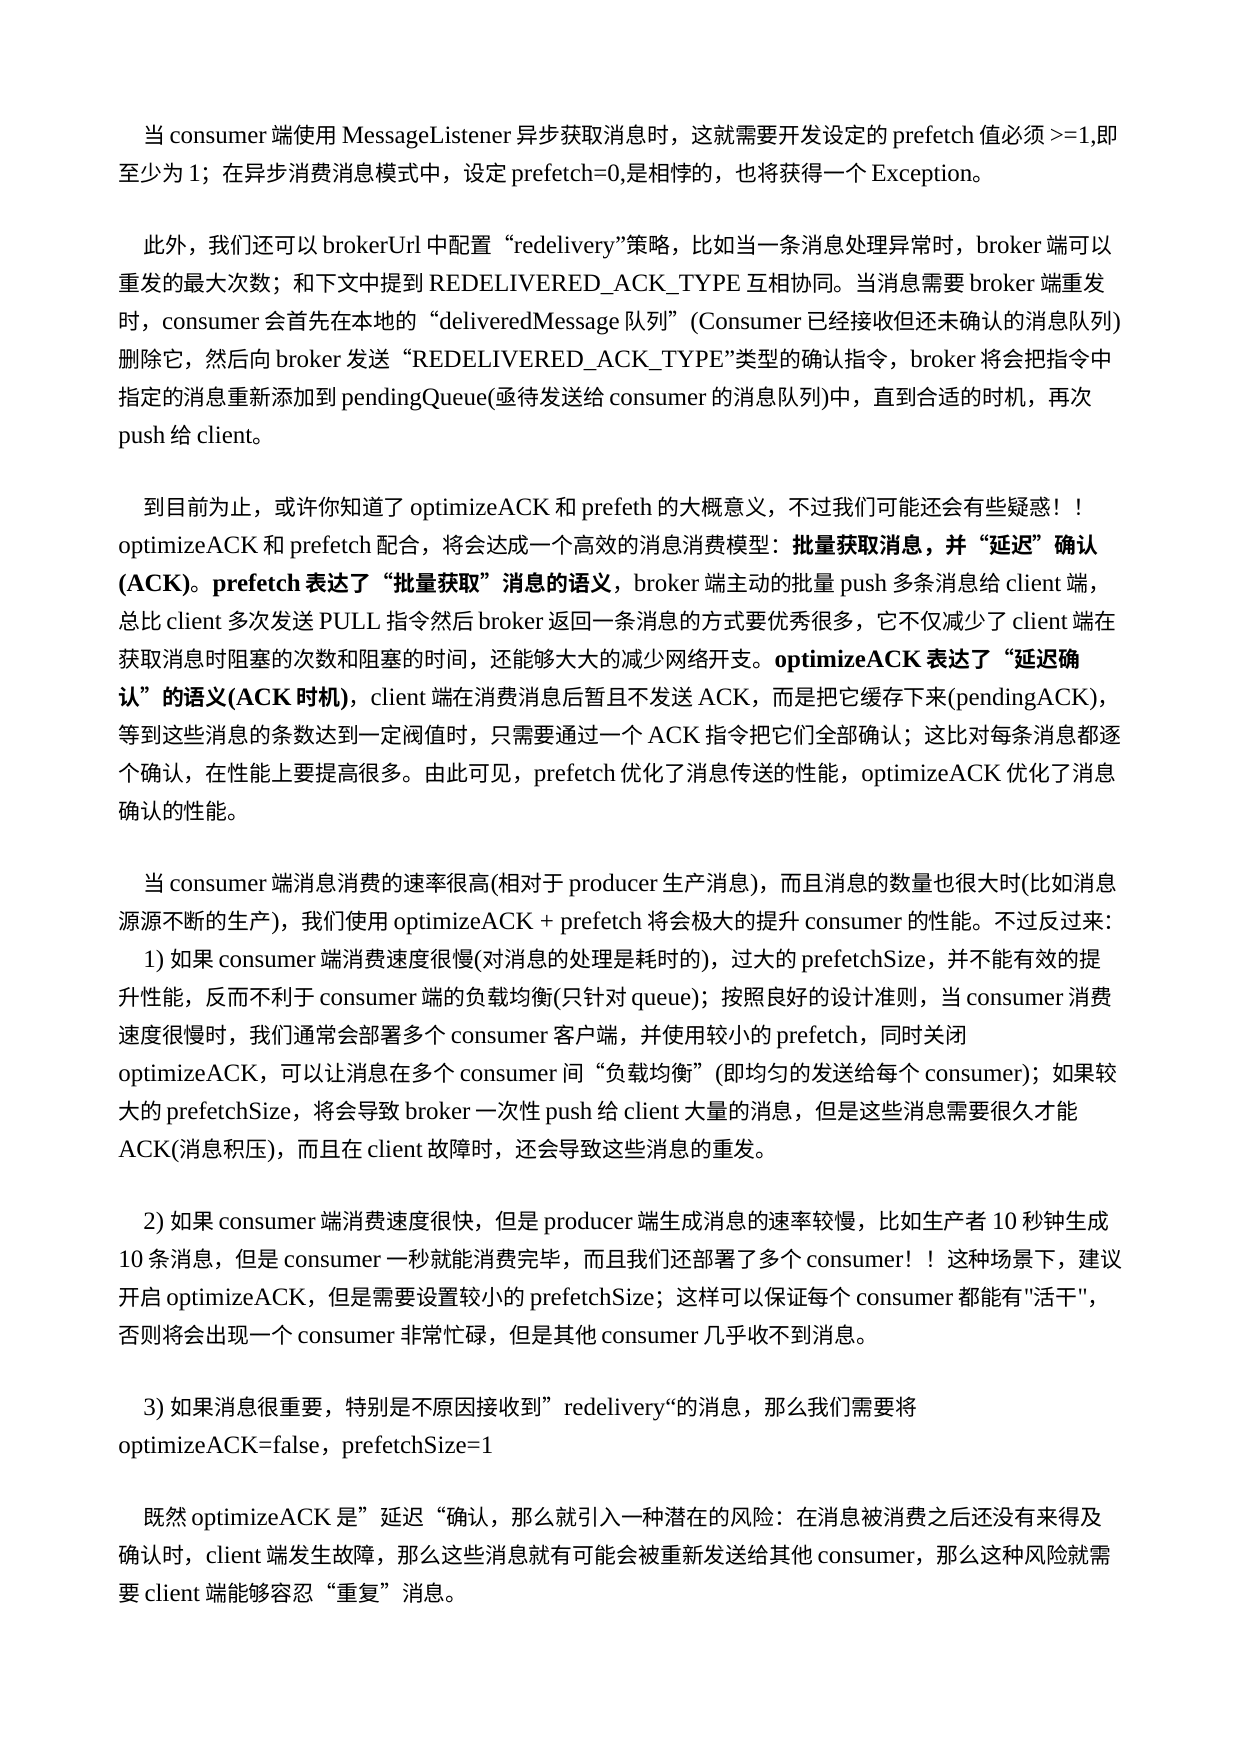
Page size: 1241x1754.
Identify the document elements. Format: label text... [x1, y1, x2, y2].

text 当consumer端消息消费的速率很高(相对于producer生产消息)，而且消息的数量也很大时(比如消息源源不断的生产)，我们使用optimizeACK + prefetch将会极大的提升consumer的性能。不过反过来： [118, 866, 1122, 936]
text 1) 如果consumer端消费速度很慢(对消息的处理是耗时的)，过大的prefetchSize，并不能有效的提升性能，反而不利于consumer端的负载均衡(只针对queue)；按照良好的设计准则，当consumer消费速度很慢时，我们通常会部署多个consumer客户端，并使用较小的prefetch，同时关闭optimizeACK，可以让消息在多个consumer间“负载均衡”(即均匀的发送给每个consumer)；如果较大的prefetchSize，将会导致broker一次性push给client大量的消息，但是这些消息需要很久才能ACK(消息积压)，而且在client故障时，还会导致这些消息的重发。 [118, 942, 1122, 1163]
text 到目前为止，或许你知道了optimizeACK和prefeth的大概意义，不过我们可能还会有些疑惑！！optimizeACK和prefetch配合，将会达成一个高效的消息消费模型：批量获取消息，并“延迟”确认(ACK)。prefetch表达了“批量获取”消息的语义，broker端主动的批量push多条消息给client端，总比client多次发送PULL指令然后broker返回一条消息的方式要优秀很多，它不仅减少了client端在获取消息时阻塞的次数和阻塞的时间，还能够大大的减少网络开支。optimizeACK表达了“延迟确认”的语义(ACK时机)，client端在消费消息后暂且不发送ACK，而是把它缓存下来(pendingACK)，等到这些消息的条数达到一定阀值时，只需要通过一个ACK指令把它们全部确认；这比对每条消息都逐个确认，在性能上要提高很多。由此可见，prefetch优化了消息传送的性能，optimizeACK优化了消息确认的性能。 [118, 490, 1122, 825]
text 3) 如果消息很重要，特别是不原因接收到”redelivery“的消息，那么我们需要将optimizeACK=false，prefetchSize=1 [118, 1390, 1122, 1460]
text 当consumer端使用MessageListener异步获取消息时，这就需要开发设定的prefetch值必须 >=1,即至少为1；在异步消费消息模式中，设定prefetch=0,是相悖的，也将获得一个Exception。 [118, 118, 1122, 188]
text 2) 如果consumer端消费速度很快，但是producer端生成消息的速率较慢，比如生产者10秒钟生成10条消息，但是consumer一秒就能消费完毕，而且我们还部署了多个consumer！！这种场景下，建议开启optimizeACK，但是需要设置较小的prefetchSize；这样可以保证每个consumer都能有"活干"，否则将会出现一个consumer非常忙碌，但是其他consumer几乎收不到消息。 [118, 1204, 1122, 1349]
text 既然optimizeACK是”延迟“确认，那么就引入一种潜在的风险：在消息被消费之后还没有来得及确认时，client端发生故障，那么这些消息就有可能会被重新发送给其他consumer，那么这种风险就需要client端能够容忍“重复”消息。 [118, 1500, 1122, 1608]
text 此外，我们还可以brokerUrl中配置“redelivery”策略，比如当一条消息处理异常时，broker端可以重发的最大次数；和下文中提到REDELIVERED_ACK_TYPE互相协同。当消息需要broker端重发时，consumer会首先在本地的“deliveredMessage队列”(Consumer已经接收但还未确认的消息队列)删除它，然后向broker发送“REDELIVERED_ACK_TYPE”类型的确认指令，broker将会把指令中指定的消息重新添加到pendingQueue(亟待发送给consumer的消息队列)中，直到合适的时机，再次push给client。 [118, 228, 1122, 450]
